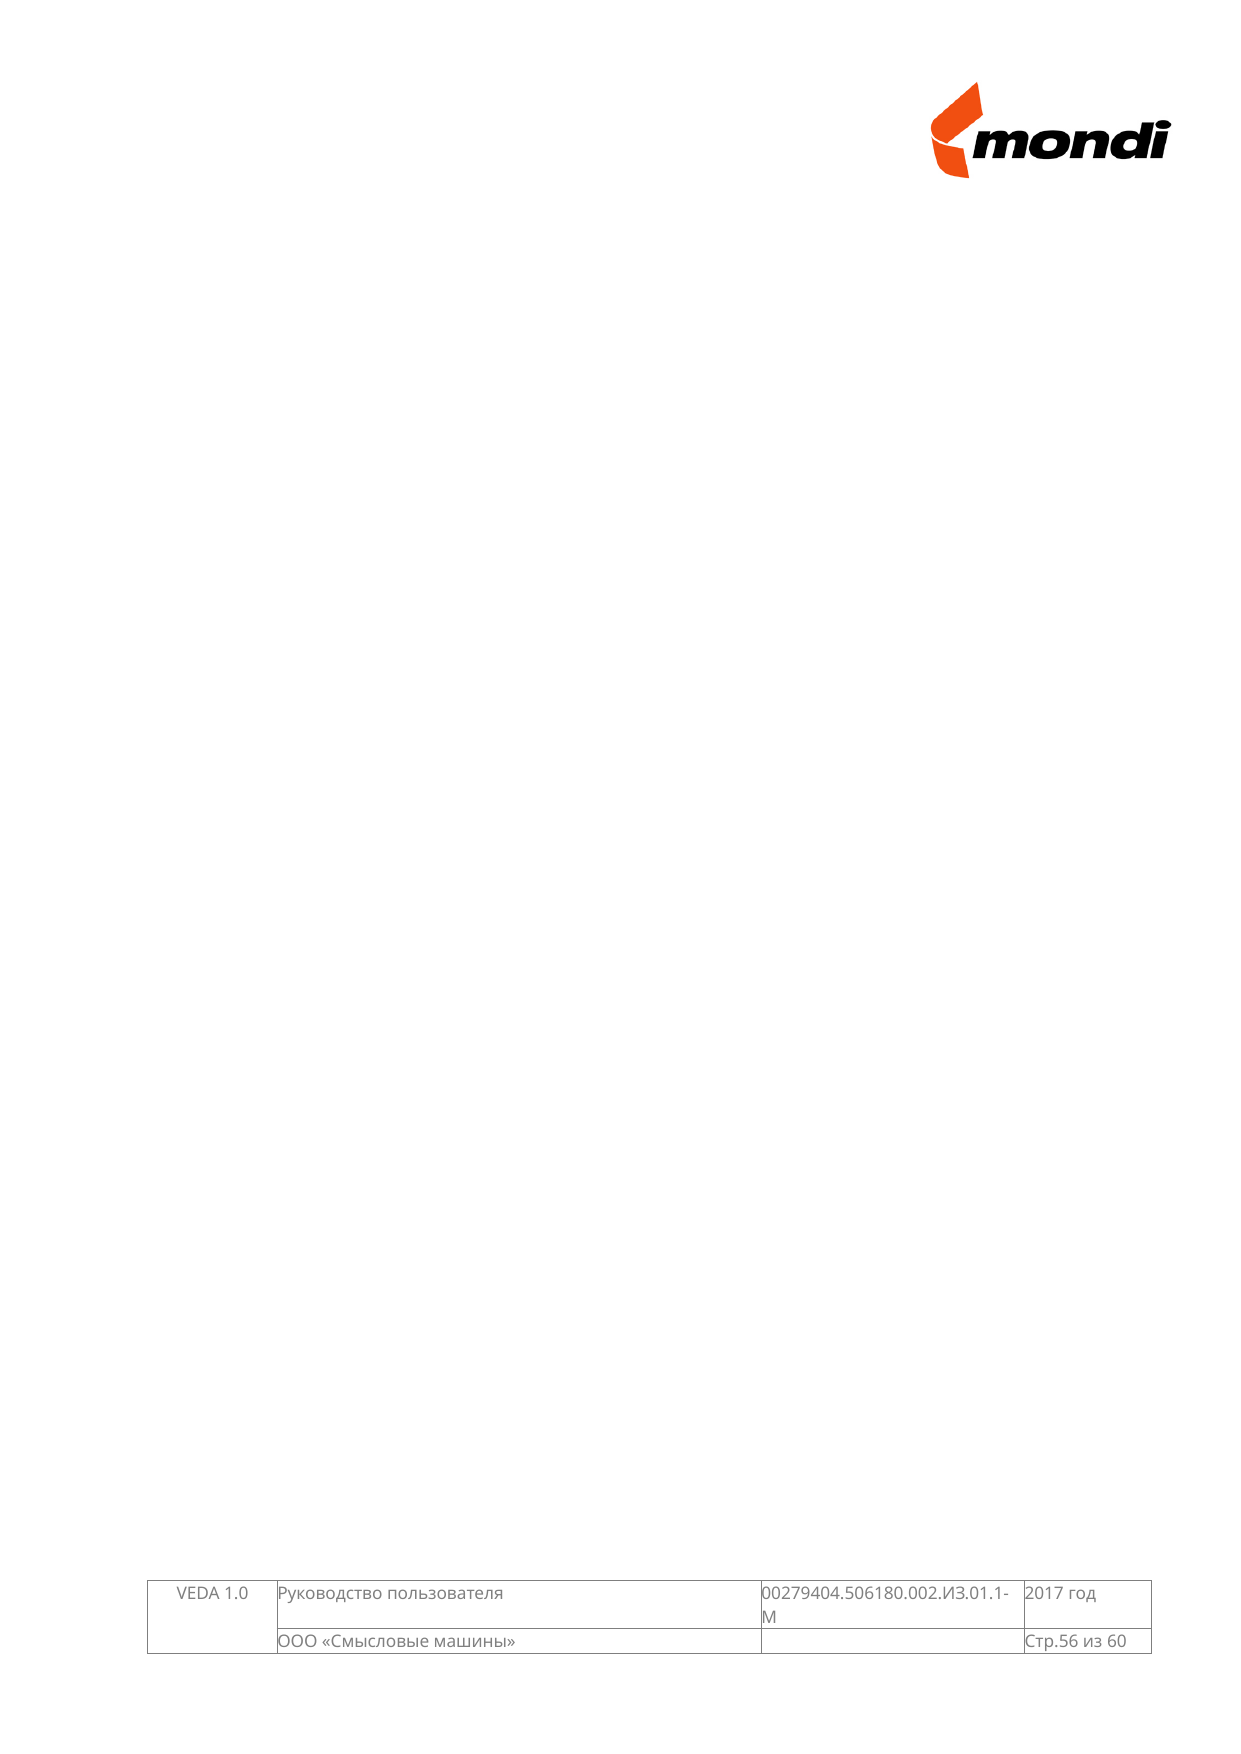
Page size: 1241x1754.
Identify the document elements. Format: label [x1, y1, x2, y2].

picture [921, 76, 1181, 188]
